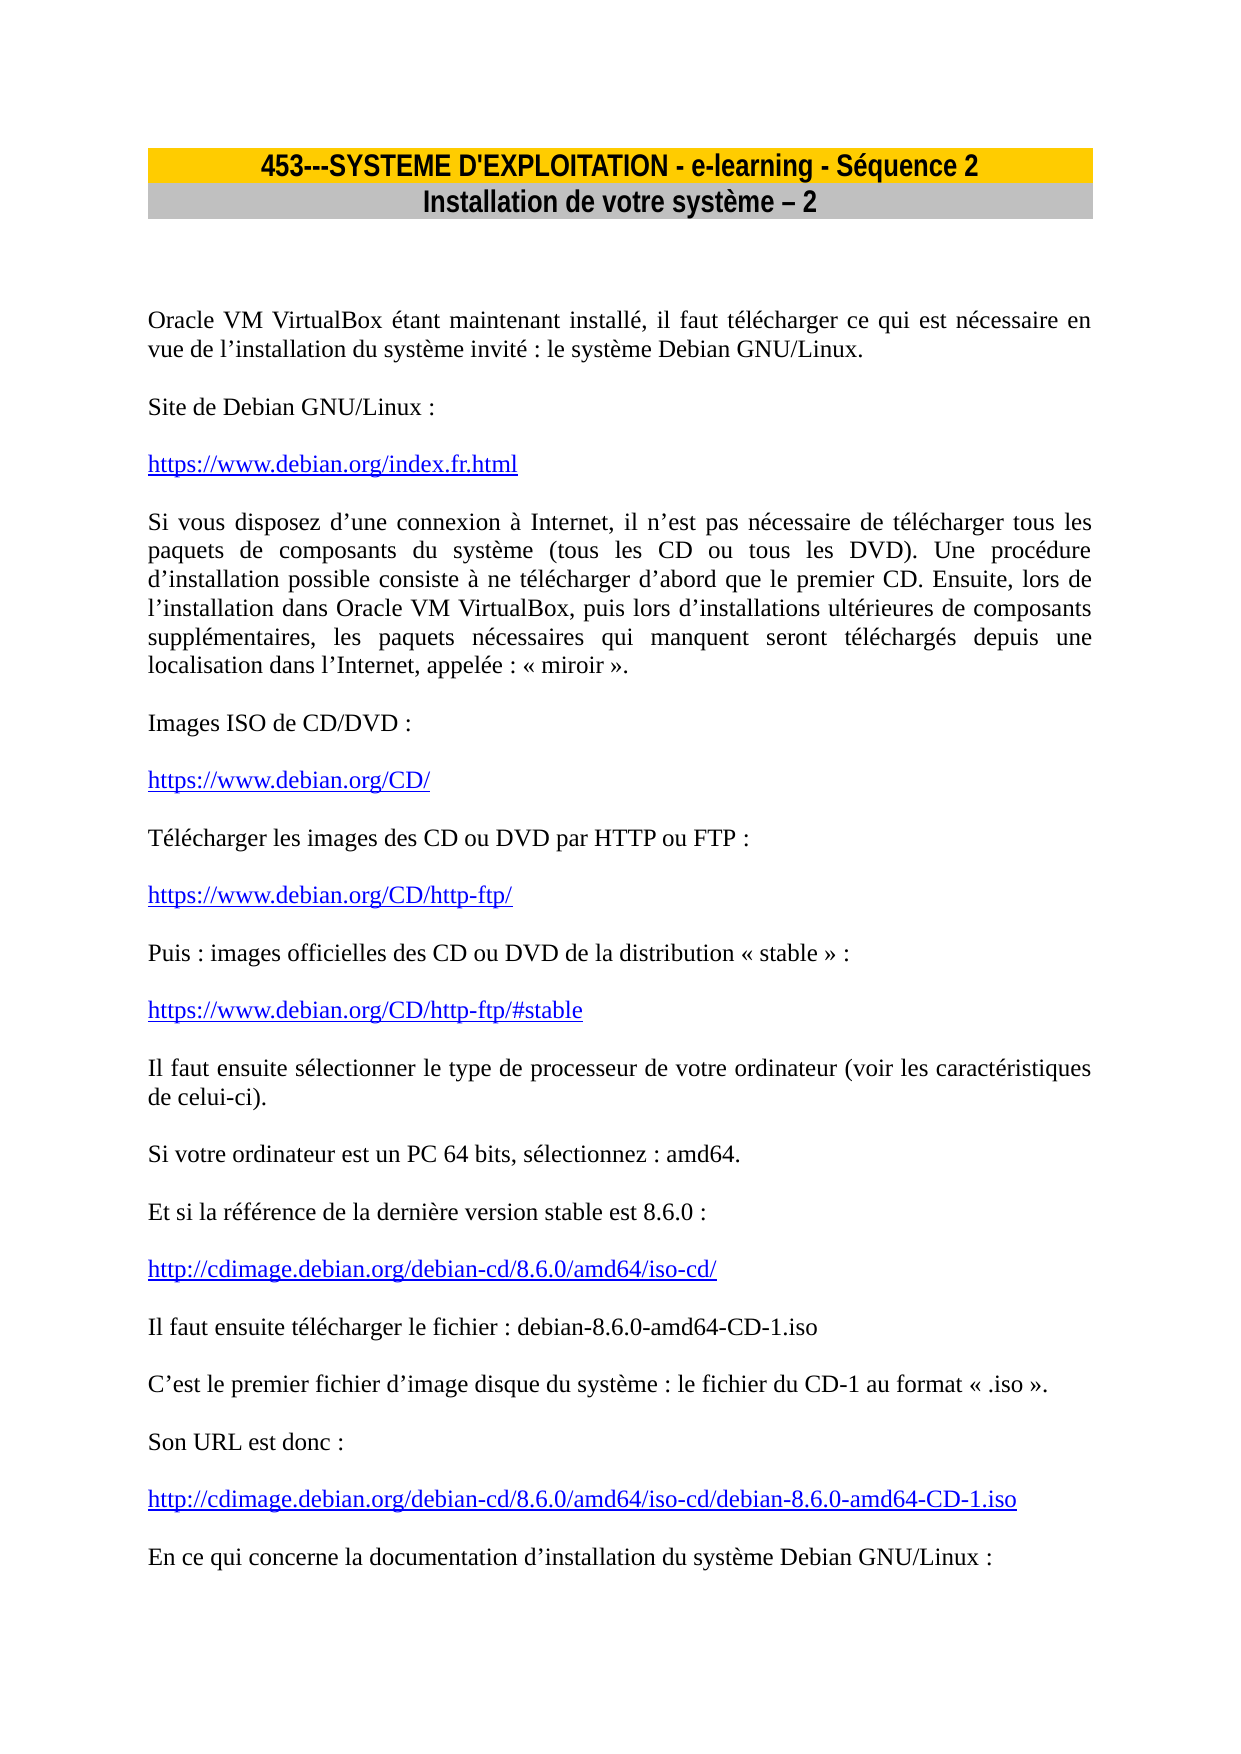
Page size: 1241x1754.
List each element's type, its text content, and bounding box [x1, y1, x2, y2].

text https://www.debian.org/CD/http-ftp/#stable [148, 996, 1093, 1024]
text https://www.debian.org/index.fr.html [148, 449, 1093, 478]
text https://www.debian.org/CD/ [148, 766, 1093, 794]
text Il faut ensuite sélectionner le type de processeur de votre ordinateur (voir les caractéristiques de celui-ci). [148, 1053, 1093, 1111]
text Oracle VM VirtualBox étant maintenant installé, il faut télécharger ce qui est nécessaire en vue de l’installation du système invité : le système Debian GNU/Linux. [148, 306, 1093, 363]
text Son URL est donc : [148, 1427, 1093, 1456]
text Si votre ordinateur est un PC 64 bits, sélectionnez : amd64. [148, 1139, 1093, 1168]
text http://cdimage.debian.org/debian-cd/8.6.0/amd64/iso-cd/debian-8.6.0-amd64-CD-1.iso [148, 1484, 1093, 1513]
text Si vous disposez d’une connexion à Internet, il n’est pas nécessaire de télécharger tous les paquets de composants du système (tous les CD ou tous les DVD). Une procédure d’installation possible consiste à ne télécharger d’abord que le premier CD. Ensuite, lors de l’installation dans Oracle VM VirtualBox, puis lors d’installations ultérieures de composants supplémentaires, les paquets nécessaires qui manquent seront téléchargés depuis une localisation dans l’Internet, appelée : « miroir ». [148, 507, 1093, 679]
text Et si la référence de la dernière version stable est 8.6.0 : [148, 1197, 1093, 1226]
text Installation de votre système – 2 [148, 183, 1093, 219]
text 453---SYSTEME D'EXPLOITATION - e-learning - Séquence 2 [148, 148, 1093, 183]
text En ce qui concerne la documentation d’installation du système Debian GNU/Linux : [148, 1542, 1093, 1571]
text Télécharger les images des CD ou DVD par HTTP ou FTP : [148, 823, 1093, 852]
text https://www.debian.org/CD/http-ftp/ [148, 881, 1093, 909]
text Il faut ensuite télécharger le fichier : debian-8.6.0-amd64-CD-1.iso [148, 1312, 1093, 1341]
text Puis : images officielles des CD ou DVD de la distribution « stable » : [148, 938, 1093, 967]
text http://cdimage.debian.org/debian-cd/8.6.0/amd64/iso-cd/ [148, 1254, 1093, 1283]
text C’est le premier fichier d’image disque du système : le fichier du CD-1 au format « .iso ». [148, 1369, 1093, 1398]
text Site de Debian GNU/Linux : [148, 392, 1093, 421]
text Images ISO de CD/DVD : [148, 708, 1093, 737]
